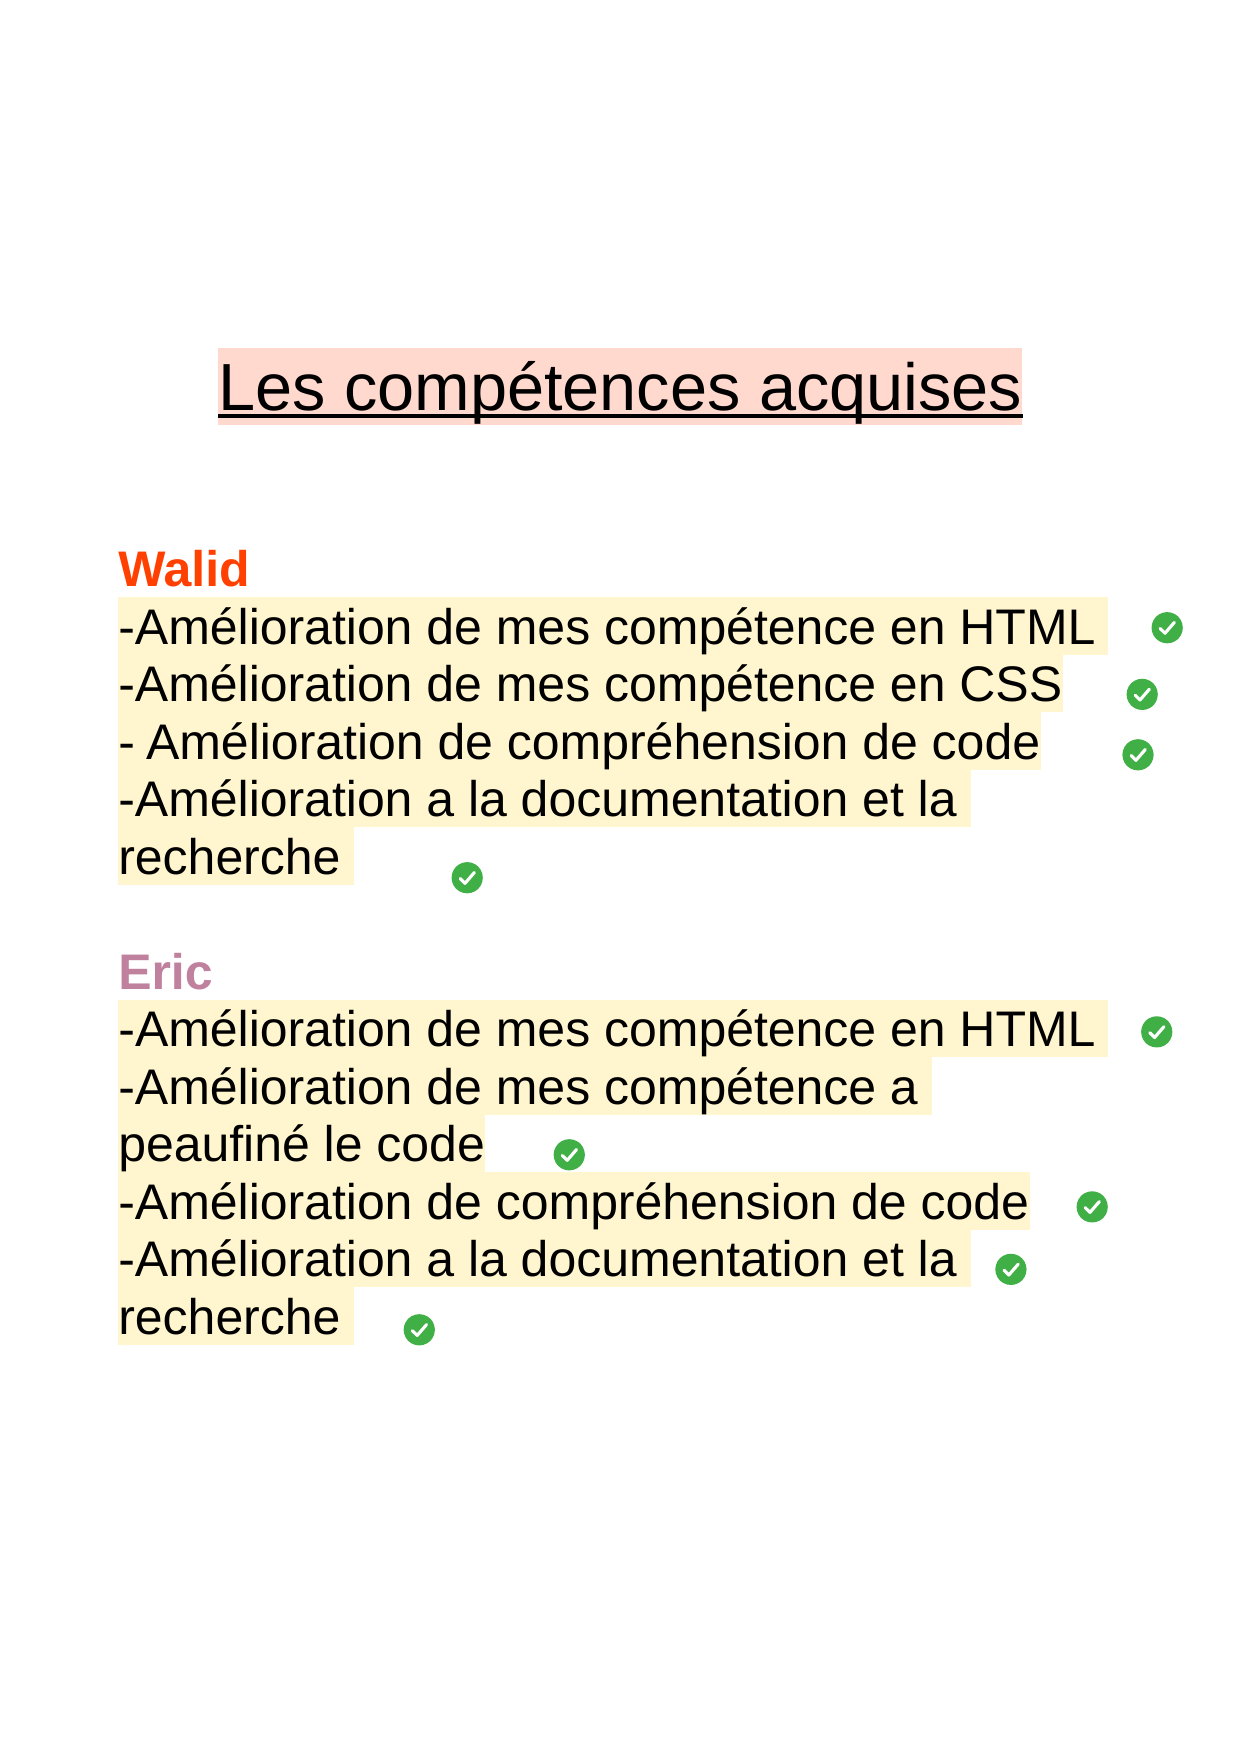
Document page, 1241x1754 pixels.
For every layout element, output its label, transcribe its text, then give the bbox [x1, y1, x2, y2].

text -Amélioration de mes compétence a peaufiné le code [118, 1057, 1122, 1172]
text Eric [118, 942, 1122, 1000]
text - Amélioration de compréhension de code [118, 712, 1122, 770]
text -Amélioration de mes compétence en HTML [118, 597, 1122, 655]
text -Amélioration a la documentation et la recherche [118, 770, 1122, 885]
text -Amélioration de compréhension de code [118, 1172, 1122, 1230]
text -Amélioration de mes compétence en CSS [118, 655, 1122, 712]
text Les compétences acquises [118, 348, 1122, 425]
text -Amélioration a la documentation et la recherche [118, 1230, 1122, 1345]
text Walid [118, 540, 1122, 597]
text -Amélioration de mes compétence en HTML [118, 1000, 1122, 1057]
